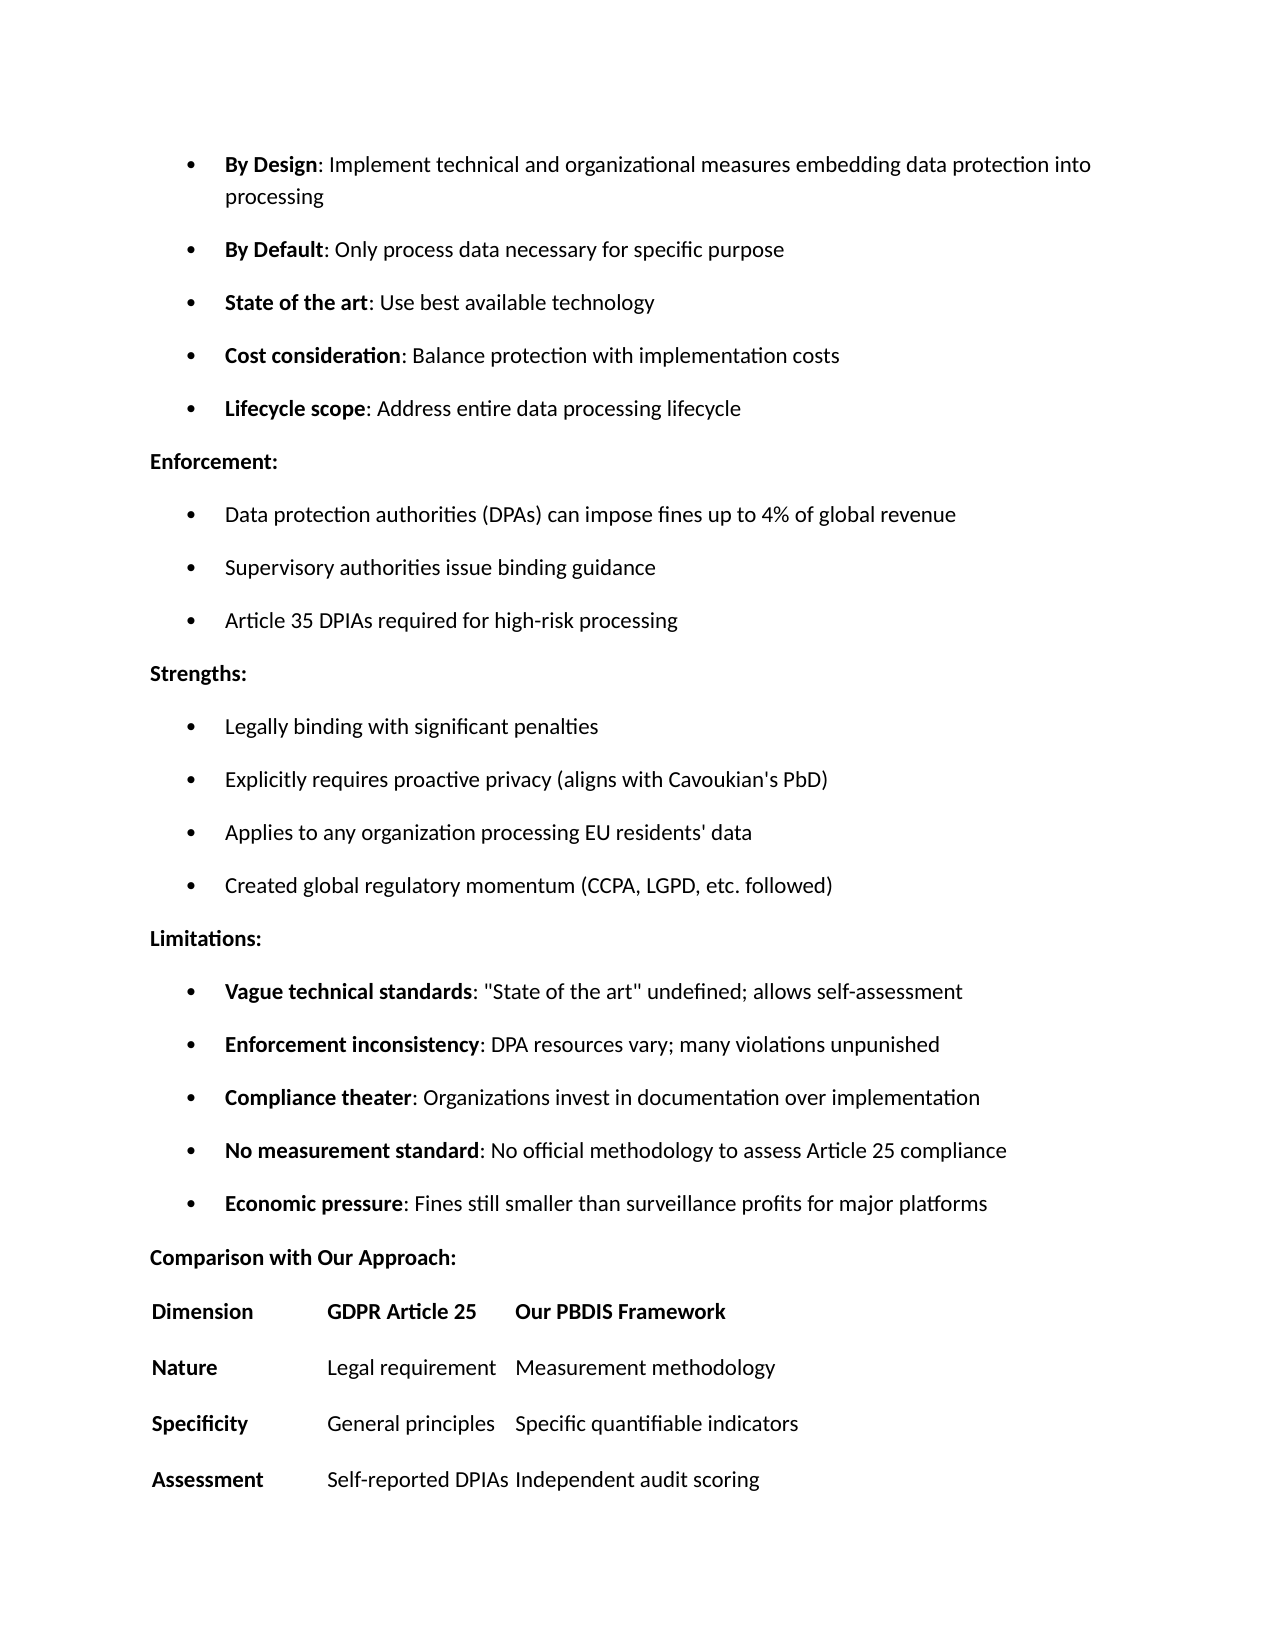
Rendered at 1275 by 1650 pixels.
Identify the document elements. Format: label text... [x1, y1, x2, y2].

table_cell Legal requirement [325, 1351, 513, 1407]
list Cost consideration: Balance protection with implementation costs [187, 341, 1125, 369]
table_cell General principles [325, 1407, 513, 1463]
list Compliance theater: Organizations invest in documentation over implementation [187, 1083, 1125, 1112]
table_cell Self-reported DPIAs [325, 1463, 513, 1494]
list Explicitly requires proactive privacy (aligns with Cavoukian's PbD) [187, 765, 1125, 793]
table_header Our PBDIS Framework [514, 1296, 931, 1351]
list By Default: Only process data necessary for specific purpose [187, 235, 1125, 263]
list State of the art: Use best available technology [187, 288, 1125, 316]
list Enforcement inconsistency: DPA resources vary; many violations unpunished [187, 1031, 1125, 1058]
list By Design: Implement technical and organizational measures embedding data protection into processing [187, 150, 1125, 210]
table_cell Independent audit scoring [514, 1463, 931, 1494]
list Vague technical standards: "State of the art" undefined; allows self-assessment [187, 977, 1125, 1006]
text Limitations: [150, 924, 1125, 952]
table_header Dimension [150, 1296, 325, 1351]
list Supervisory authorities issue binding guidance [187, 553, 1125, 581]
table_cell Assessment [150, 1463, 325, 1494]
list Article 35 DPIAs required for high-risk processing [187, 606, 1125, 634]
table_cell Specific quantifiable indicators [514, 1407, 931, 1463]
list Data protection authorities (DPAs) can impose fines up to 4% of global revenue [187, 500, 1125, 528]
list Created global regulatory momentum (CCPA, LGPD, etc. followed) [187, 871, 1125, 899]
list Applies to any organization processing EU residents' data [187, 818, 1125, 846]
text Strengths: [150, 659, 1125, 687]
list Economic pressure: Fines still smaller than surveillance profits for major platforms [187, 1189, 1125, 1218]
table_cell Specificity [150, 1407, 325, 1463]
text Comparison with Our Approach: [150, 1243, 1125, 1271]
list Legally binding with significant penalties [187, 712, 1125, 740]
table_cell Nature [150, 1351, 325, 1407]
text Enforcement: [150, 447, 1125, 475]
table_header GDPR Article 25 [325, 1296, 513, 1351]
list Lifecycle scope: Address entire data processing lifecycle [187, 394, 1125, 422]
list No measurement standard: No official methodology to assess Article 25 compliance [187, 1137, 1125, 1164]
table_cell Measurement methodology [514, 1351, 931, 1407]
